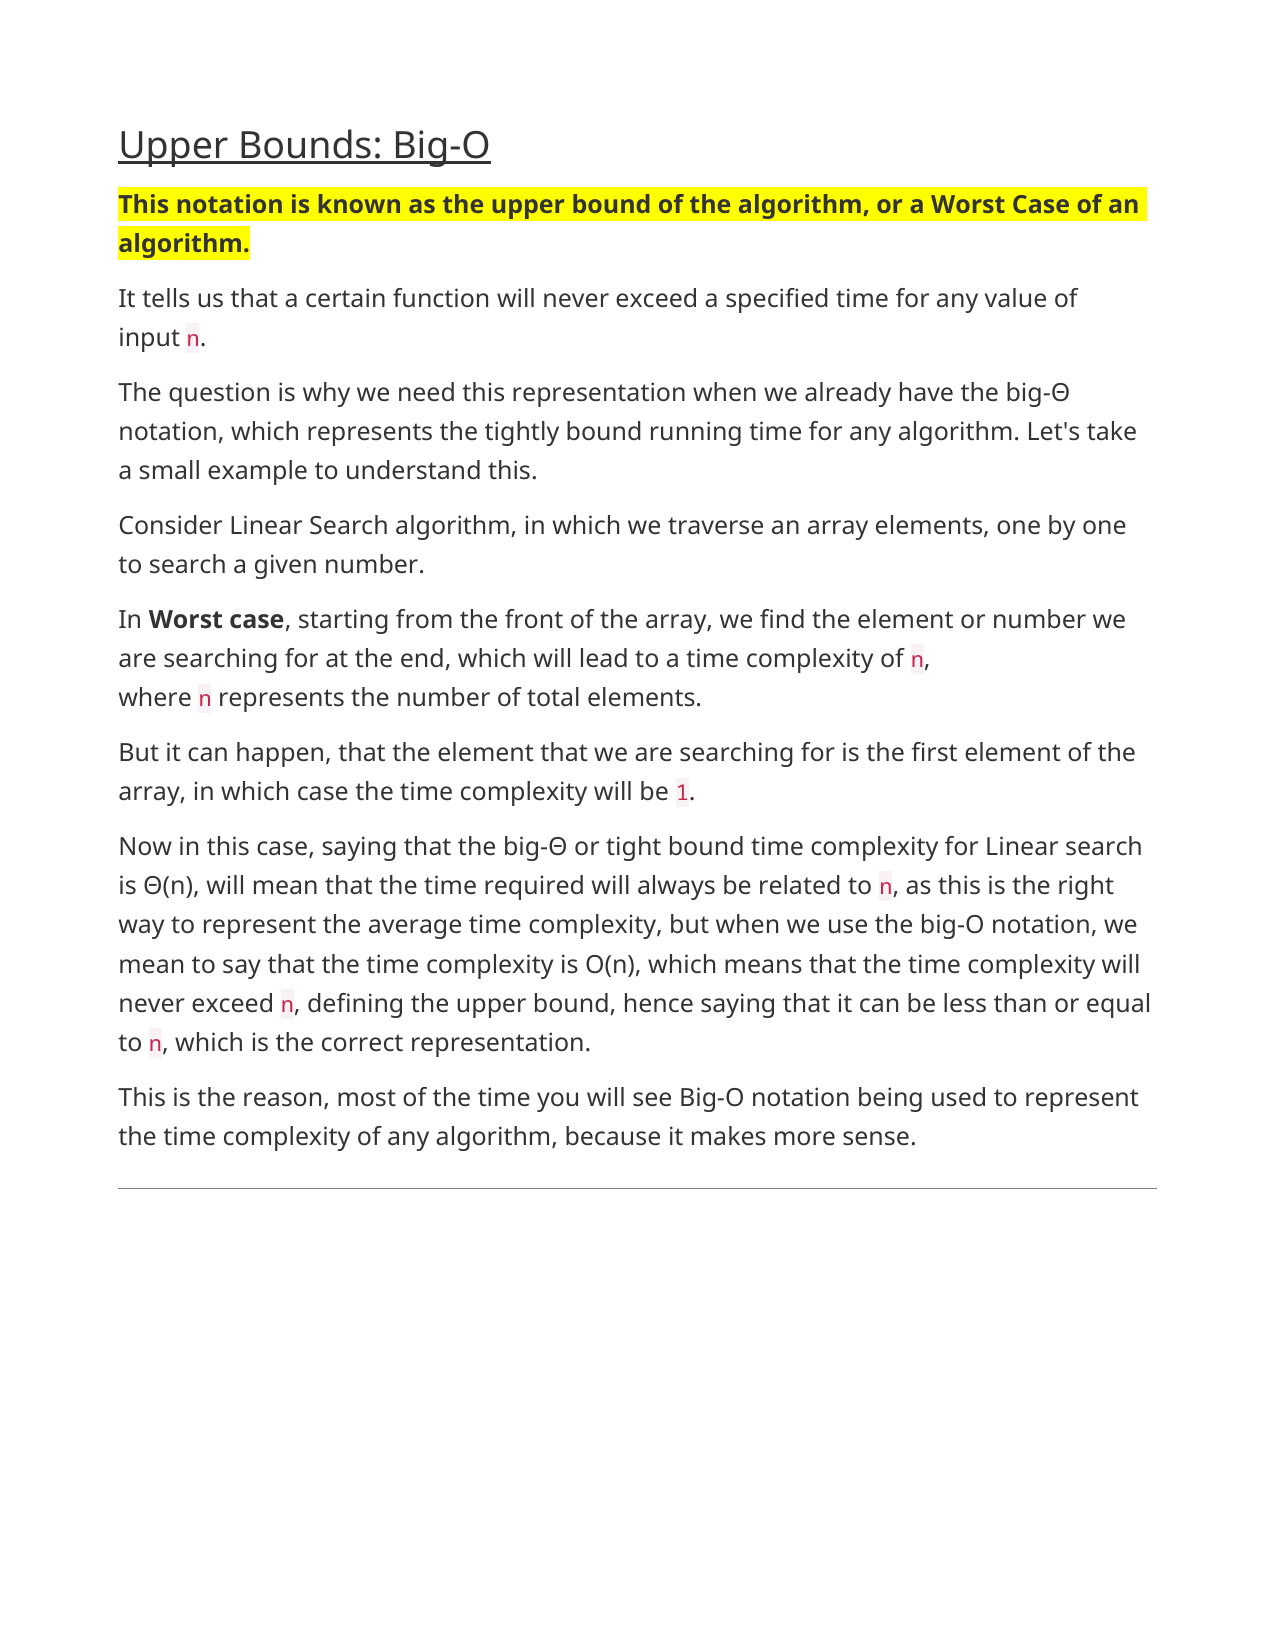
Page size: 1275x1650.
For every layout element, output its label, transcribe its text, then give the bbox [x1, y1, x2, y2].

text In Worst case, starting from the front of the array, we find the element or number we are searching for at the end, which will lead to a time complexity of n, where n represents the number of total elements. [118, 602, 1157, 714]
text But it can happen, that the element that we are searching for is the first element of the array, in which case the time complexity will be 1. [118, 735, 1157, 808]
text The question is why we need this representation when we already have the big-Θ notation, which represents the tightly bound running time for any algorithm. Let's take a small example to understand this. [118, 375, 1157, 487]
text It tells us that a certain function will never exceed a specified time for any value of input n. [118, 281, 1157, 354]
text Consider Linear Search algorithm, in which we traverse an array elements, one by one to search a given number. [118, 508, 1157, 581]
text This notation is known as the upper bound of the algorithm, or a Worst Case of an algorithm. [118, 187, 1157, 260]
text This is the reason, most of the time you will see Big-O notation being used to represent the time complexity of any algorithm, because it makes more sense. [118, 1079, 1157, 1153]
subtitle Upper Bounds: Big-O [118, 118, 1157, 169]
text Now in this case, saying that the big-Θ or tight bound time complexity for Linear search is Θ(n), will mean that the time required will always be related to n, as this is the right way to represent the average time complexity, but when we use the big-O notation, we mean to say that the time complexity is O(n), which means that the time complexity will never exceed n, defining the upper bound, hence saying that it can be less than or equal to n, which is the correct representation. [118, 829, 1157, 1059]
